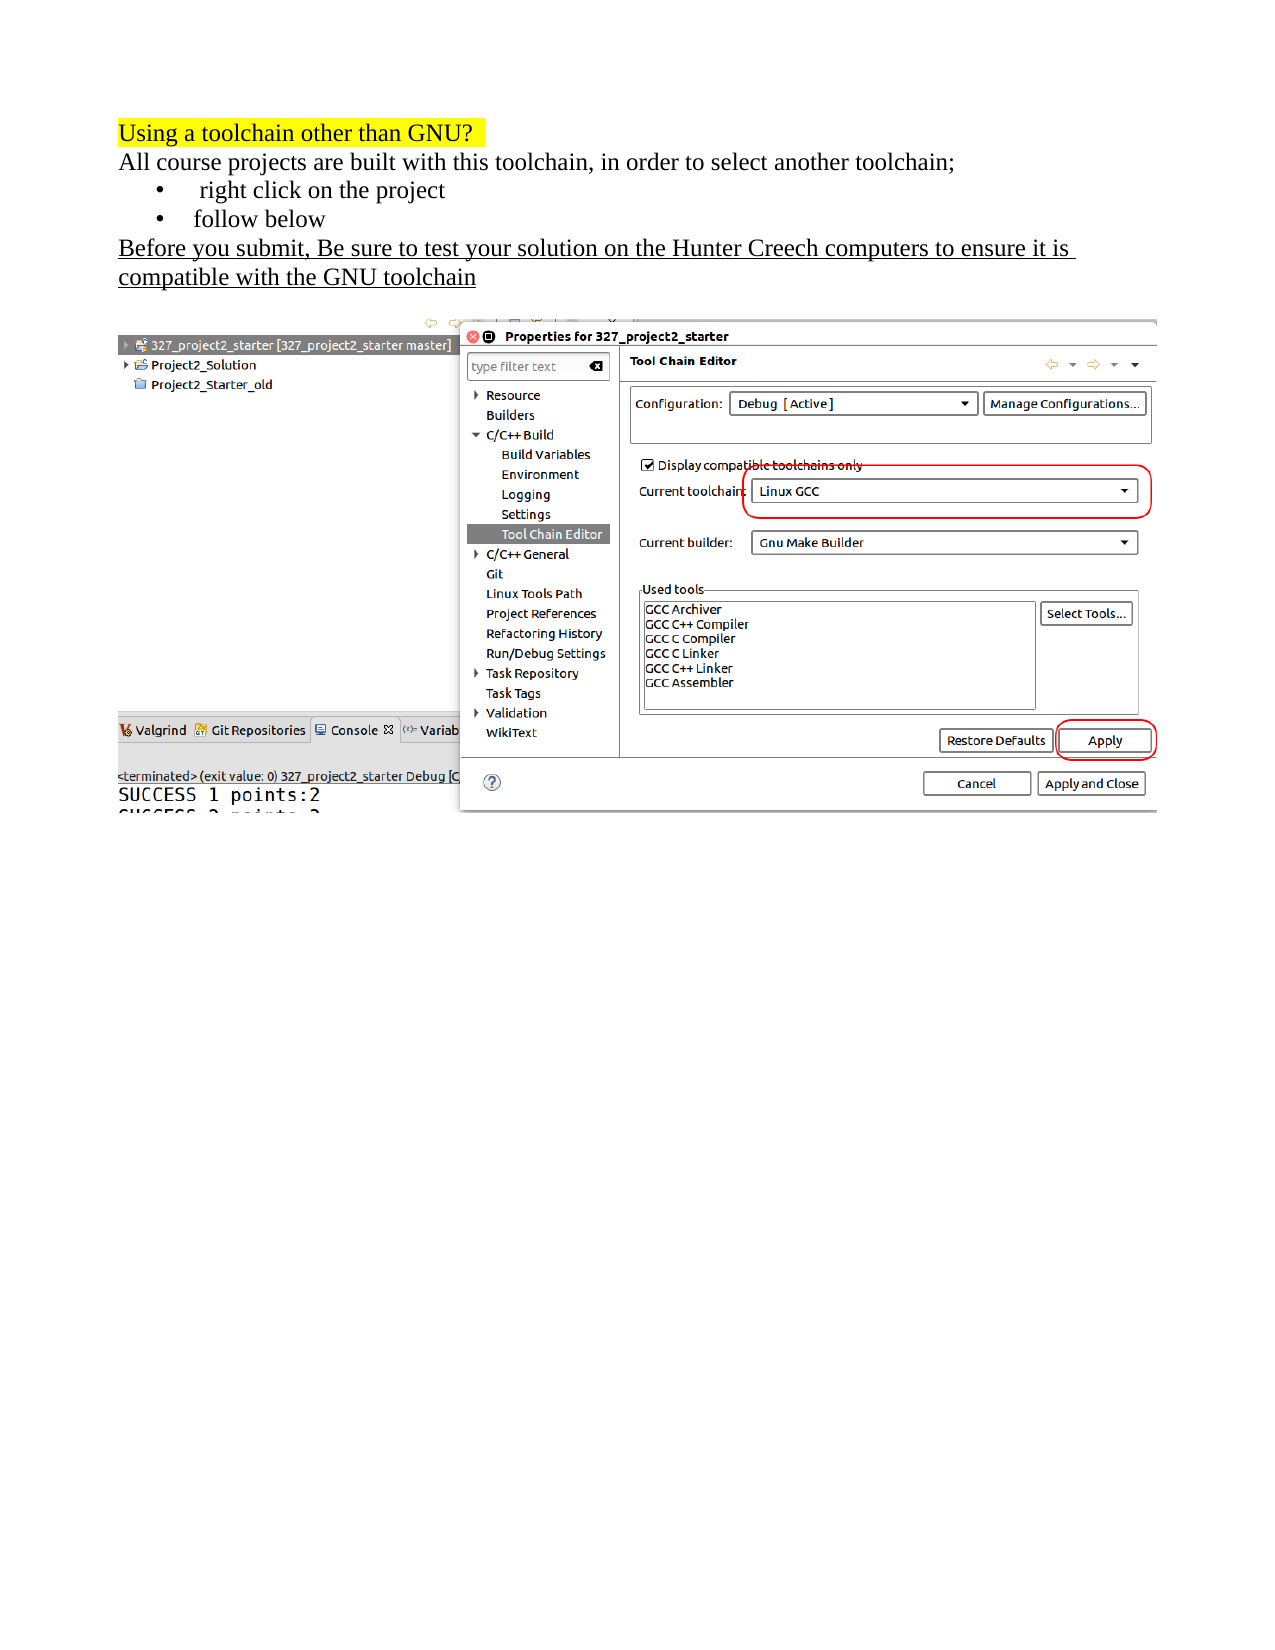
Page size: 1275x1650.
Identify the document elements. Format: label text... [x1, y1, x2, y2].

text All course projects are built with this toolchain, in order to select another toolchain; [118, 147, 1157, 176]
text Before you submit, Be sure to test your solution on the Hunter Creech computers to ensure it is compatible with the GNU toolchain [118, 233, 1157, 291]
text Using a toolchain other than GNU? [118, 118, 1157, 147]
picture [118, 319, 1157, 813]
list follow below [156, 204, 1157, 233]
list right click on the project [156, 176, 1157, 204]
